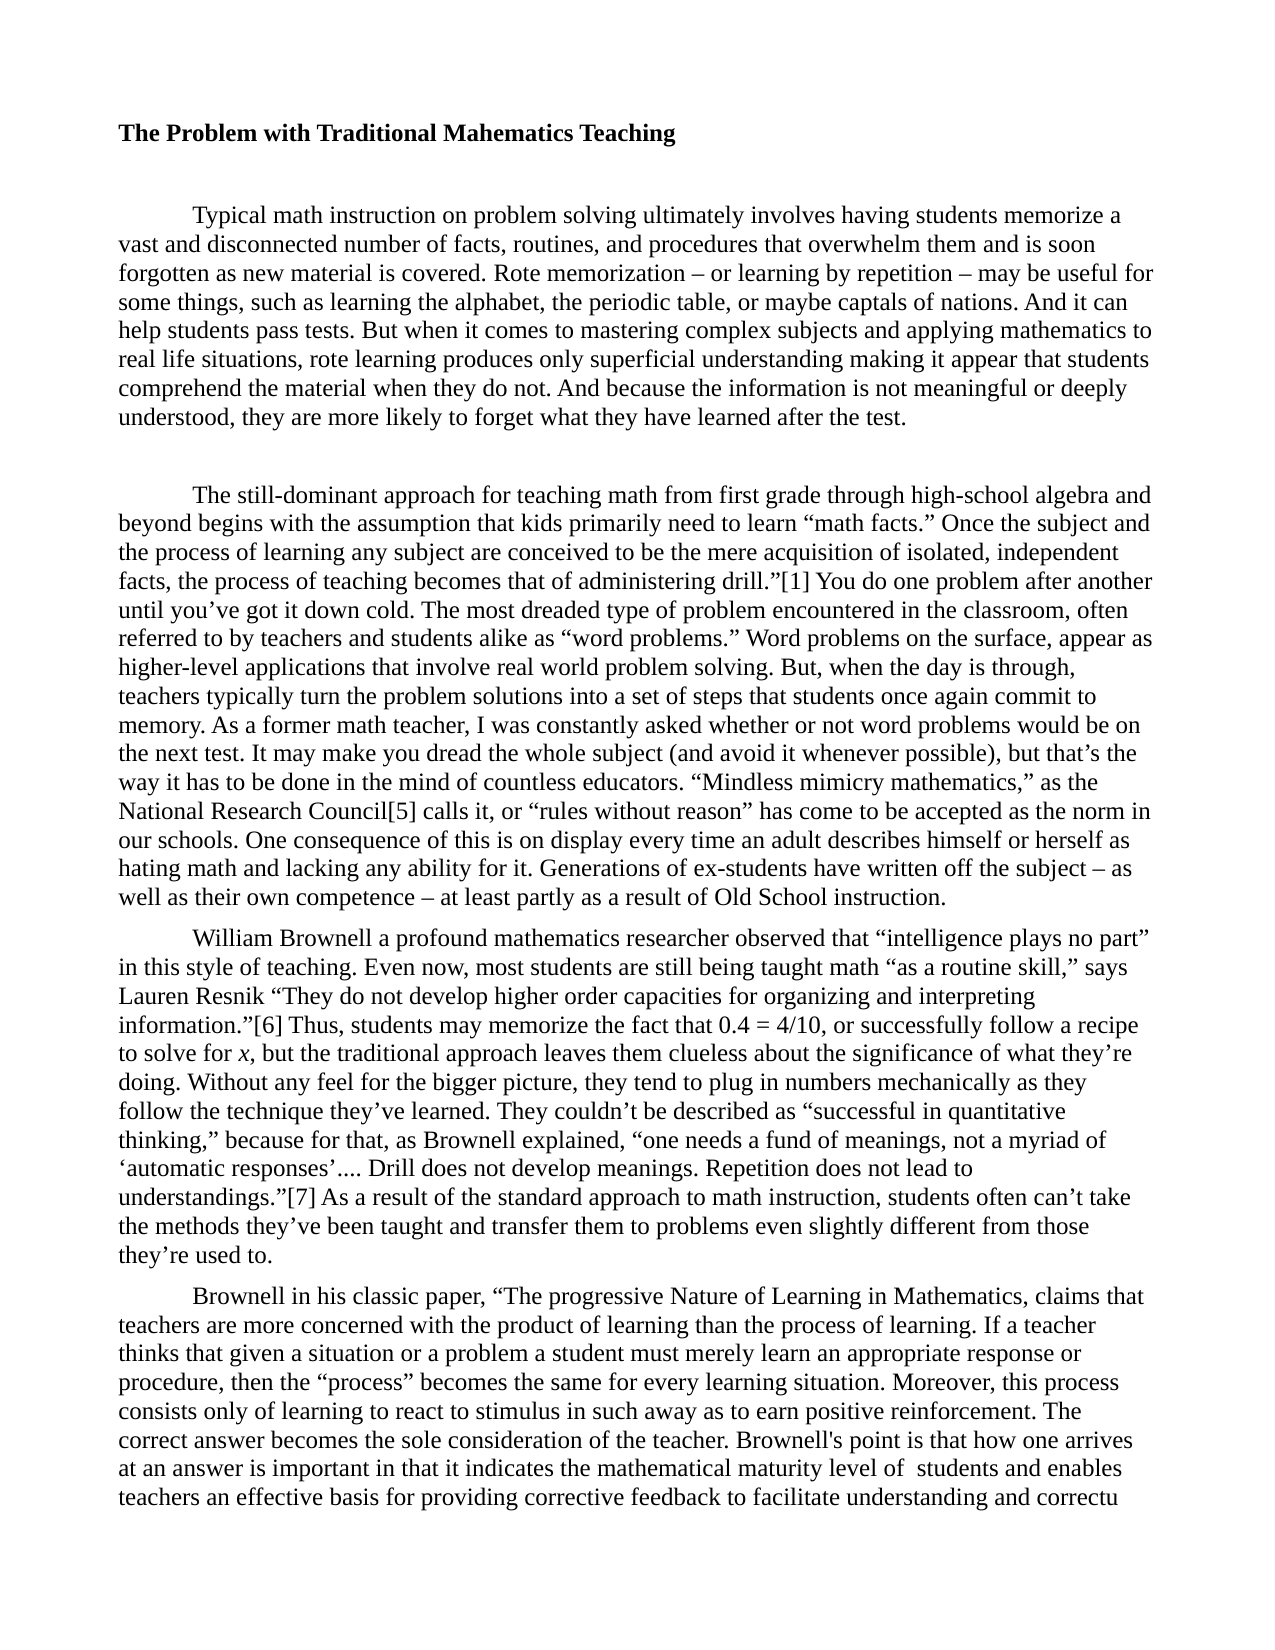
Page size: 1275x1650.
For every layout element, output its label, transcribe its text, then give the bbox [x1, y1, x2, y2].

text Brownell in his classic paper, “The progressive Nature of Learning in Mathematics, claims that teachers are more concerned with the product of learning than the process of learning. If a teacher thinks that given a situation or a problem a student must merely learn an appropriate response or procedure, then the “process” becomes the same for every learning situation. Moreover, this process consists only of learning to react to stimulus in such away as to earn positive reinforcement. The correct answer becomes the sole consideration of the teacher. Brownell's point is that how one arrives at an answer is important in that it indicates the mathematical maturity level of students and enables teachers an effective basis for providing corrective feedback to facilitate understanding and correctu [118, 1281, 1157, 1511]
text William Brownell a profound mathematics researcher observed that “intelligence plays no part” in this style of teaching. Even now, most students are still being taught math “as a routine skill,” says Lauren Resnik “They do not develop higher order capacities for organizing and interpreting information.”[6] Thus, students may memorize the fact that 0.4 = 4/10, or successfully follow a recipe to solve for x, but the traditional approach leaves them clueless about the significance of what they’re doing. Without any feel for the bigger picture, they tend to plug in numbers mechanically as they follow the technique they’ve learned. They couldn’t be described as “successful in quantitative thinking,” because for that, as Brownell explained, “one needs a fund of meanings, not a myriad of ‘automatic responses’.... Drill does not develop meanings. Repetition does not lead to understandings.”[7] As a result of the standard approach to math instruction, students often can’t take the methods they’ve been taught and transfer them to problems even slightly different from those they’re used to. [118, 923, 1157, 1268]
text Typical math instruction on problem solving ultimately involves having students memorize a vast and disconnected number of facts, routines, and procedures that overwhelm them and is soon forgotten as new material is covered. Rote memorization – or learning by repetition – may be useful for some things, such as learning the alphabet, the periodic table, or maybe captals of nations. And it can help students pass tests. But when it comes to mastering complex subjects and applying mathematics to real life situations, rote learning produces only superficial understanding making it appear that students comprehend the material when they do not. And because the information is not meaningful or deeply understood, they are more likely to forget what they have learned after the test. [118, 201, 1157, 431]
text The still-dominant approach for teaching math from first grade through high-school algebra and beyond begins with the assumption that kids primarily need to learn “math facts.” Once the subject and the process of learning any subject are conceived to be the mere acquisition of isolated, independent facts, the process of teaching becomes that of administering drill.”[1] You do one problem after another until you’ve got it down cold. The most dreaded type of problem encountered in the classroom, often referred to by teachers and students alike as “word problems.” Word problems on the surface, appear as higher-level applications that involve real world problem solving. But, when the day is through, teachers typically turn the problem solutions into a set of steps that students once again commit to memory. As a former math teacher, I was constantly asked whether or not word problems would be on the next test. It may make you dread the whole subject (and avoid it whenever possible), but that’s the way it has to be done in the mind of countless educators. “Mindless mimicry mathematics,” as the National Research Council[5] calls it, or “rules without reason” has come to be accepted as the norm in our schools. One consequence of this is on display every time an adult describes himself or herself as hating math and lacking any ability for it. Generations of ex-students have written off the subject – as well as their own competence – at least partly as a result of Old School instruction. [118, 480, 1157, 911]
text The Problem with Traditional Mahematics Teaching [118, 118, 1157, 147]
